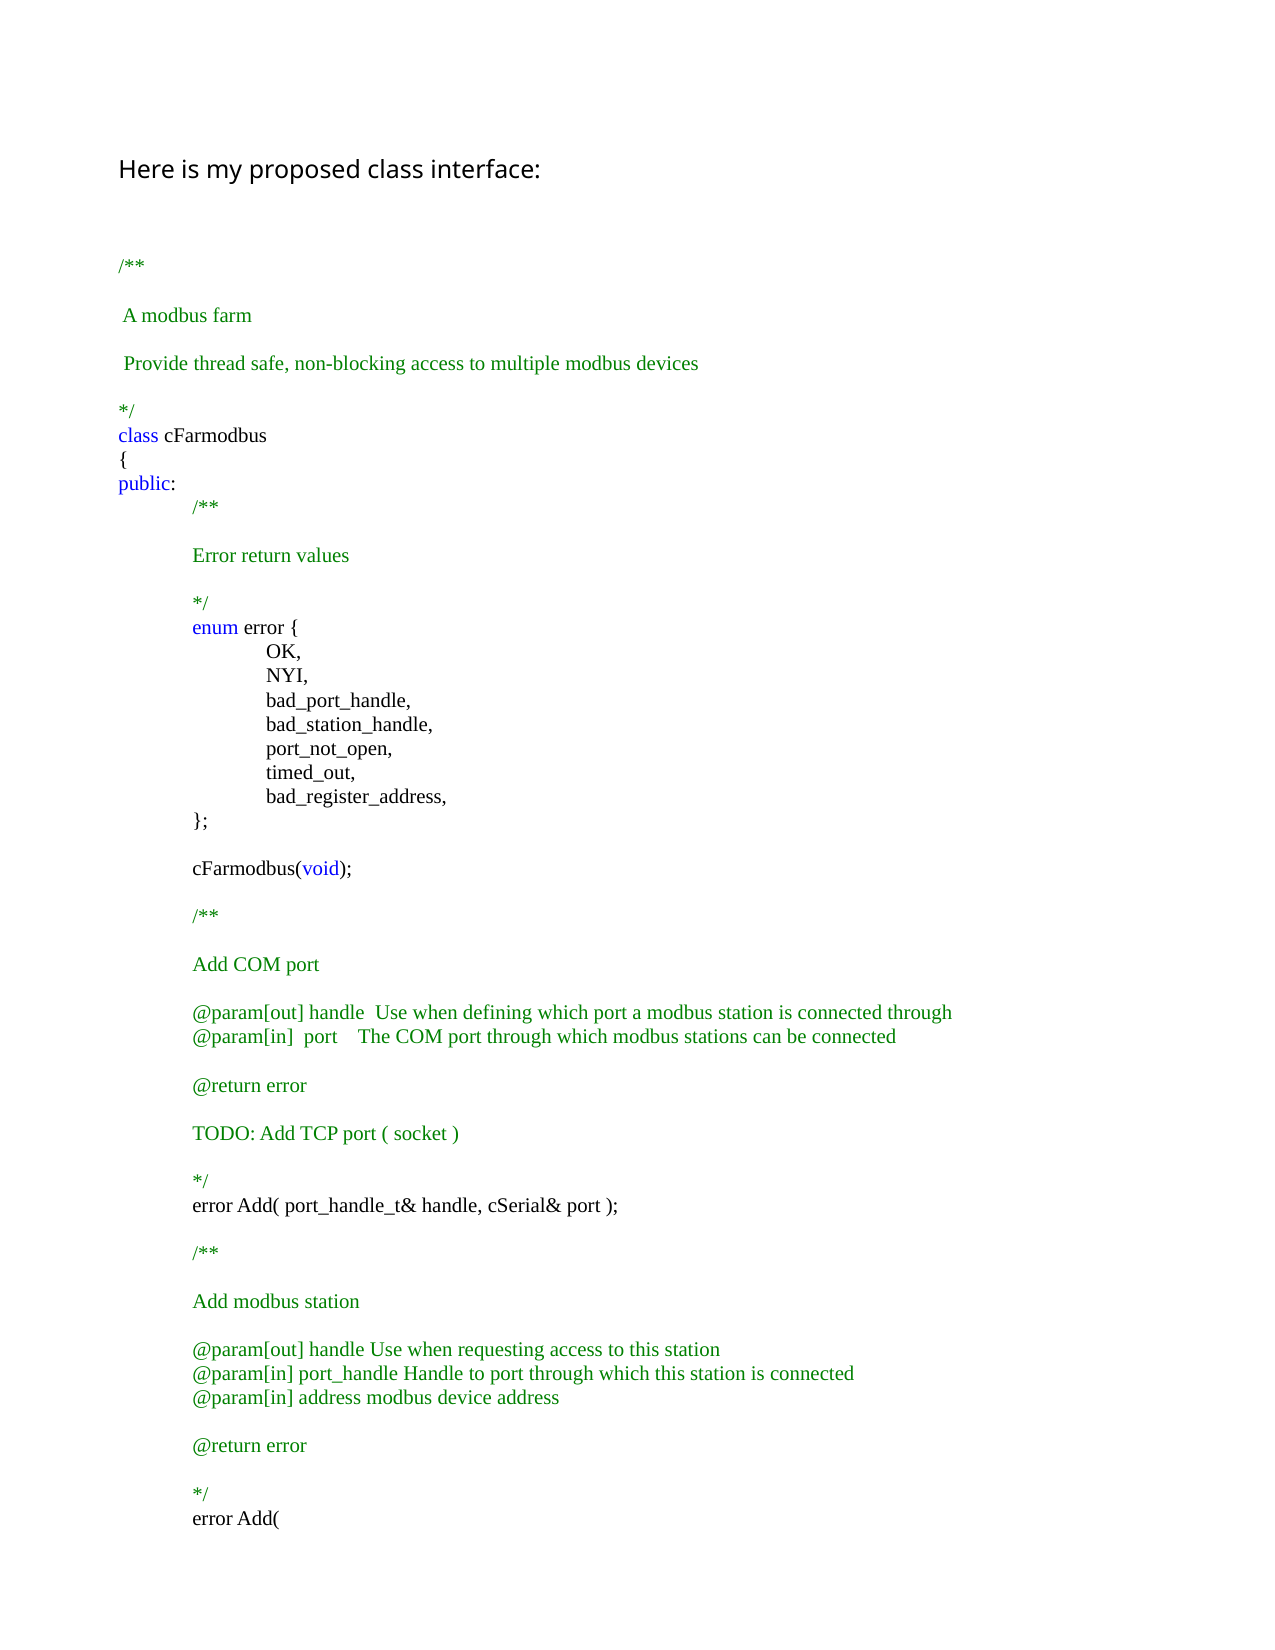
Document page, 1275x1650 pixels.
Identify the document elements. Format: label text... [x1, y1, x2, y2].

text /** [118, 254, 1157, 278]
text @param[in] port The COM port through which modbus stations can be connected [118, 1024, 1157, 1048]
text timed_out, [118, 760, 1157, 784]
text Add modbus station [118, 1289, 1157, 1313]
text */ [118, 591, 1157, 615]
text }; [118, 808, 1157, 832]
text /** [118, 1241, 1157, 1265]
text A modbus farm [118, 302, 1157, 327]
text bad_station_handle, [118, 712, 1157, 736]
text enum error { [118, 615, 1157, 639]
text @param[in] address modbus device address [118, 1385, 1157, 1409]
text /** [118, 495, 1157, 519]
text TODO: Add TCP port ( socket ) [118, 1121, 1157, 1145]
text @param[in] port_handle Handle to port through which this station is connected [118, 1361, 1157, 1385]
text port_not_open, [118, 736, 1157, 760]
text cFarmodbus(void); [118, 856, 1157, 880]
text public: [118, 471, 1157, 495]
text /** [118, 904, 1157, 928]
text error Add( port_handle_t& handle, cSerial& port ); [118, 1193, 1157, 1217]
text Provide thread safe, non-blocking access to multiple modbus devices [118, 351, 1157, 375]
text error Add( [118, 1506, 1157, 1530]
text */ [118, 1169, 1157, 1193]
text bad_register_address, [118, 784, 1157, 808]
text */ [118, 1482, 1157, 1506]
text @param[out] handle Use when requesting access to this station [118, 1337, 1157, 1361]
text Error return values [118, 543, 1157, 567]
text @return error [118, 1433, 1157, 1457]
text class cFarmodbus [118, 423, 1157, 447]
text Here is my proposed class interface: [118, 152, 1157, 186]
text Add COM port [118, 952, 1157, 976]
text @return error [118, 1072, 1157, 1097]
text { [118, 447, 1157, 471]
text @param[out] handle Use when defining which port a modbus station is connected through [118, 1000, 1157, 1024]
text bad_port_handle, [118, 687, 1157, 712]
text */ [118, 399, 1157, 423]
text OK, [118, 639, 1157, 663]
text NYI, [118, 663, 1157, 687]
